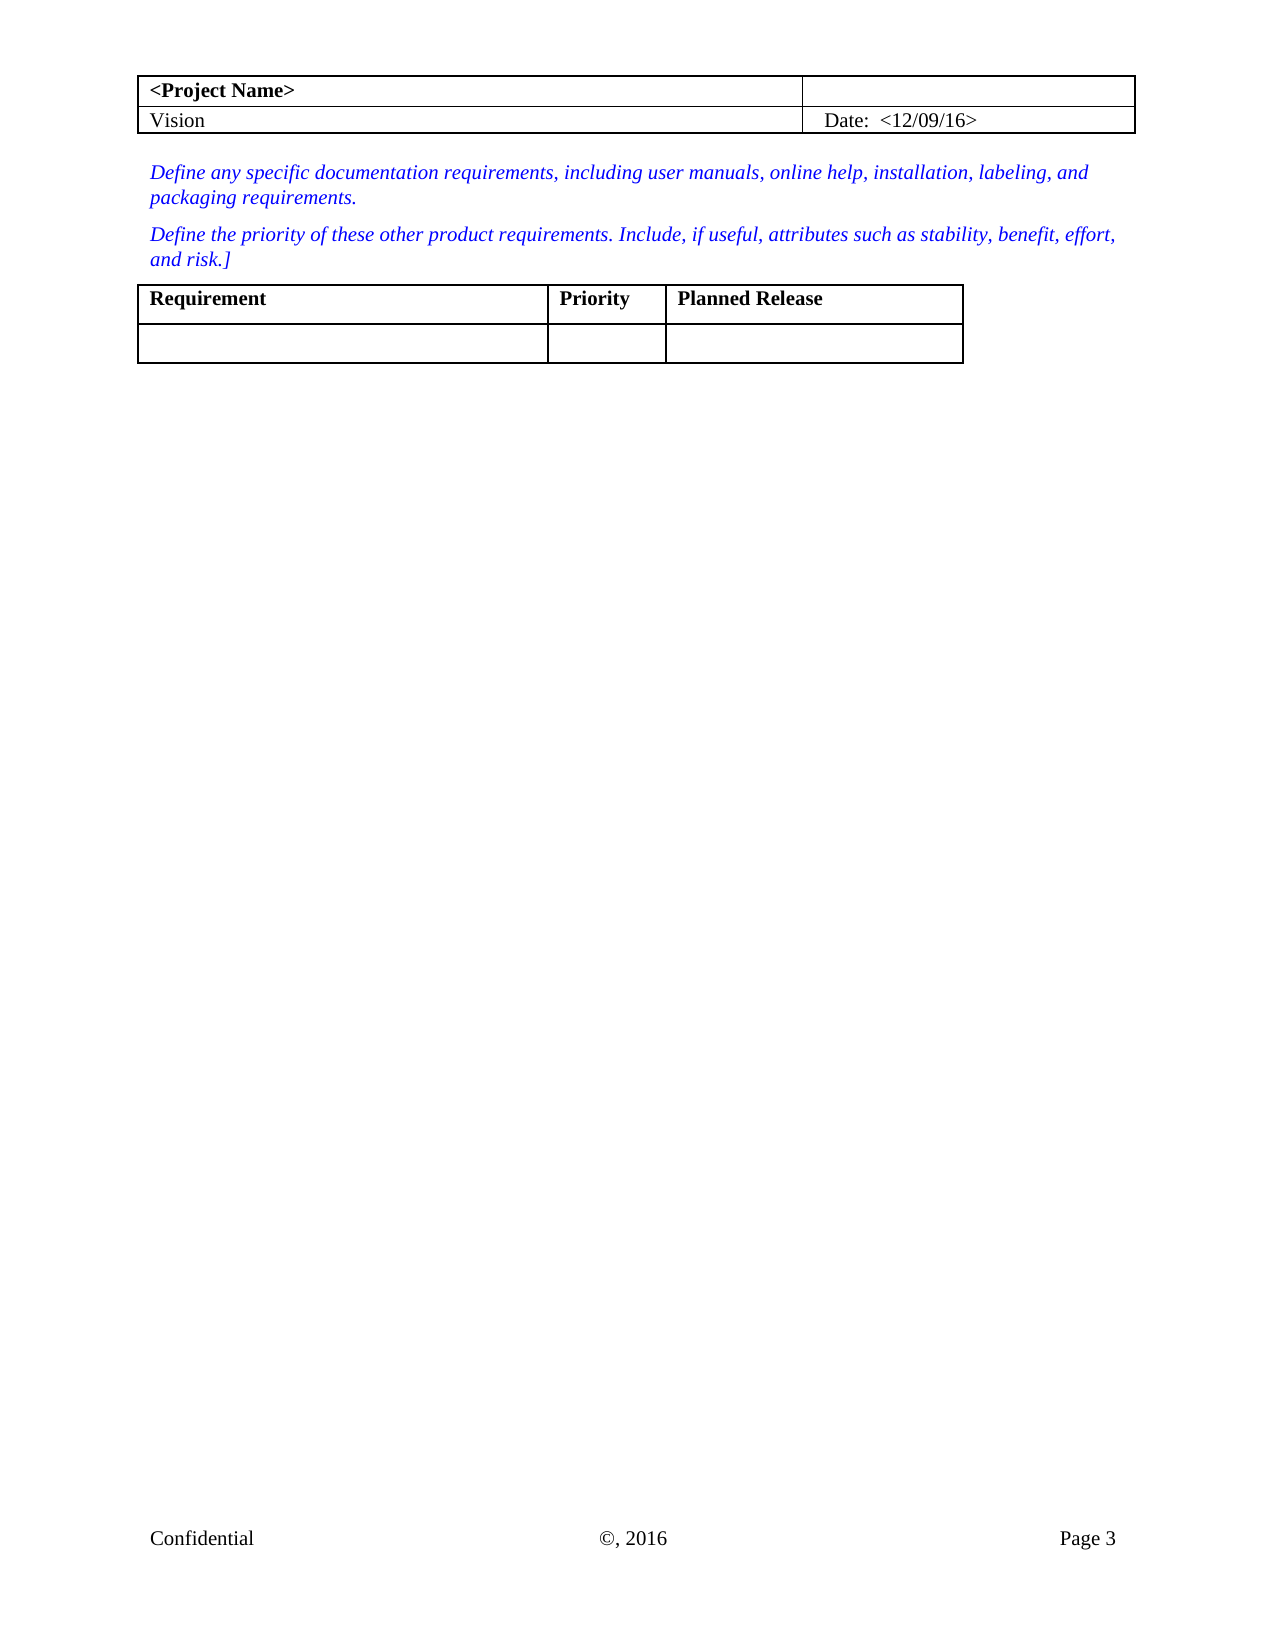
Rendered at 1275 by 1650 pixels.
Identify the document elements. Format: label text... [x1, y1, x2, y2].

table_header Requirement [139, 286, 547, 323]
table_cell [667, 325, 962, 362]
table_header Priority [549, 286, 665, 323]
table_cell [139, 325, 547, 362]
table_header Planned Release [667, 286, 962, 323]
text Define the priority of these other product requirements. Include, if useful, attributes such as stability, benefit, effort, and risk.] [150, 221, 1125, 271]
table_cell [549, 325, 665, 362]
text Define any specific documentation requirements, including user manuals, online help, installation, labeling, and packaging requirements. [150, 159, 1125, 209]
